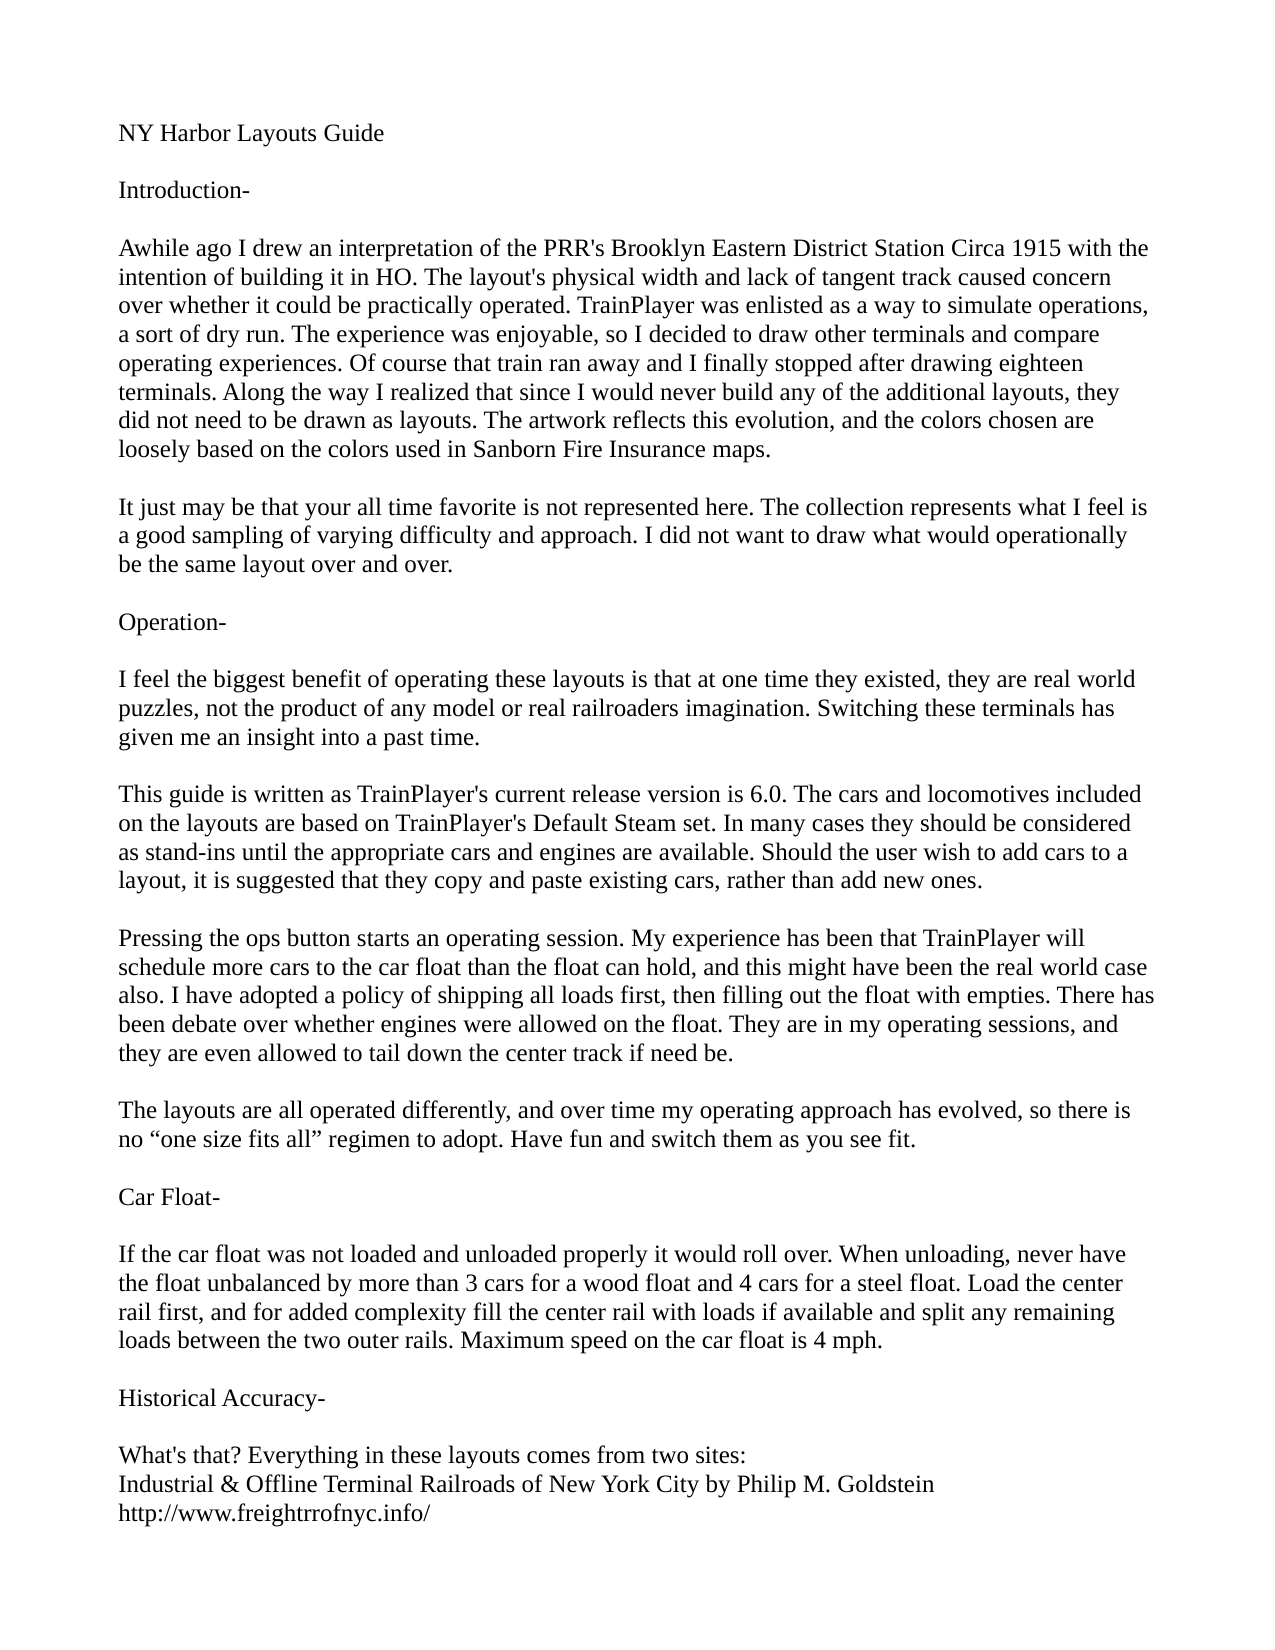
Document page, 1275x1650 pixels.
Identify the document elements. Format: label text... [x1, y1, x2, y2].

text Operation- [118, 607, 1157, 636]
text What's that? Everything in these layouts comes from two sites: [118, 1441, 1157, 1469]
text Awhile ago I drew an interpretation of the PRR's Brooklyn Eastern District Station Circa 1915 with the intention of building it in HO. The layout's physical width and lack of tangent track caused concern over whether it could be practically operated. TrainPlayer was enlisted as a way to simulate operations, a sort of dry run. The experience was enjoyable, so I decided to draw other terminals and compare operating experiences. Of course that train ran away and I finally stopped after drawing eighteen terminals. Along the way I realized that since I would never build any of the additional layouts, they did not need to be drawn as layouts. The artwork reflects this evolution, and the colors chosen are loosely based on the colors used in Sanborn Fire Insurance maps. [118, 233, 1157, 463]
text Car Float- [118, 1182, 1157, 1211]
text http://www.freightrrofnyc.info/ [118, 1498, 1157, 1527]
text The layouts are all operated differently, and over time my operating approach has evolved, so there is no “one size fits all” regimen to adopt. Have fun and switch them as you see fit. [118, 1096, 1157, 1153]
text Pressing the ops button starts an operating session. My experience has been that TrainPlayer will schedule more cars to the car float than the float can hold, and this might have been the real world case also. I have adopted a policy of shipping all loads first, then filling out the float with empties. There has been debate over whether engines were allowed on the float. They are in my operating sessions, and they are even allowed to tail down the center track if need be. [118, 923, 1157, 1067]
text This guide is written as TrainPlayer's current release version is 6.0. The cars and locomotives included on the layouts are based on TrainPlayer's Default Steam set. In many cases they should be considered as stand-ins until the appropriate cars and engines are available. Should the user wish to add cars to a layout, it is suggested that they copy and paste existing cars, rather than add new ones. [118, 779, 1157, 894]
text I feel the biggest benefit of operating these layouts is that at one time they existed, they are real world puzzles, not the product of any model or real railroaders imagination. Switching these terminals has given me an insight into a past time. [118, 664, 1157, 751]
text Industrial & Offline Terminal Railroads of New York City by Philip M. Goldstein [118, 1469, 1157, 1498]
text Historical Accuracy- [118, 1383, 1157, 1412]
text It just may be that your all time favorite is not represented here. The collection represents what I feel is a good sampling of varying difficulty and approach. I did not want to draw what would operationally be the same layout over and over. [118, 492, 1157, 578]
text NY Harbor Layouts Guide [118, 118, 1157, 147]
text Introduction- [118, 176, 1157, 204]
text If the car float was not loaded and unloaded properly it would roll over. When unloading, never have the float unbalanced by more than 3 cars for a wood float and 4 cars for a steel float. Load the center rail first, and for added complexity fill the center rail with loads if available and split any remaining loads between the two outer rails. Maximum speed on the car float is 4 mph. [118, 1239, 1157, 1354]
